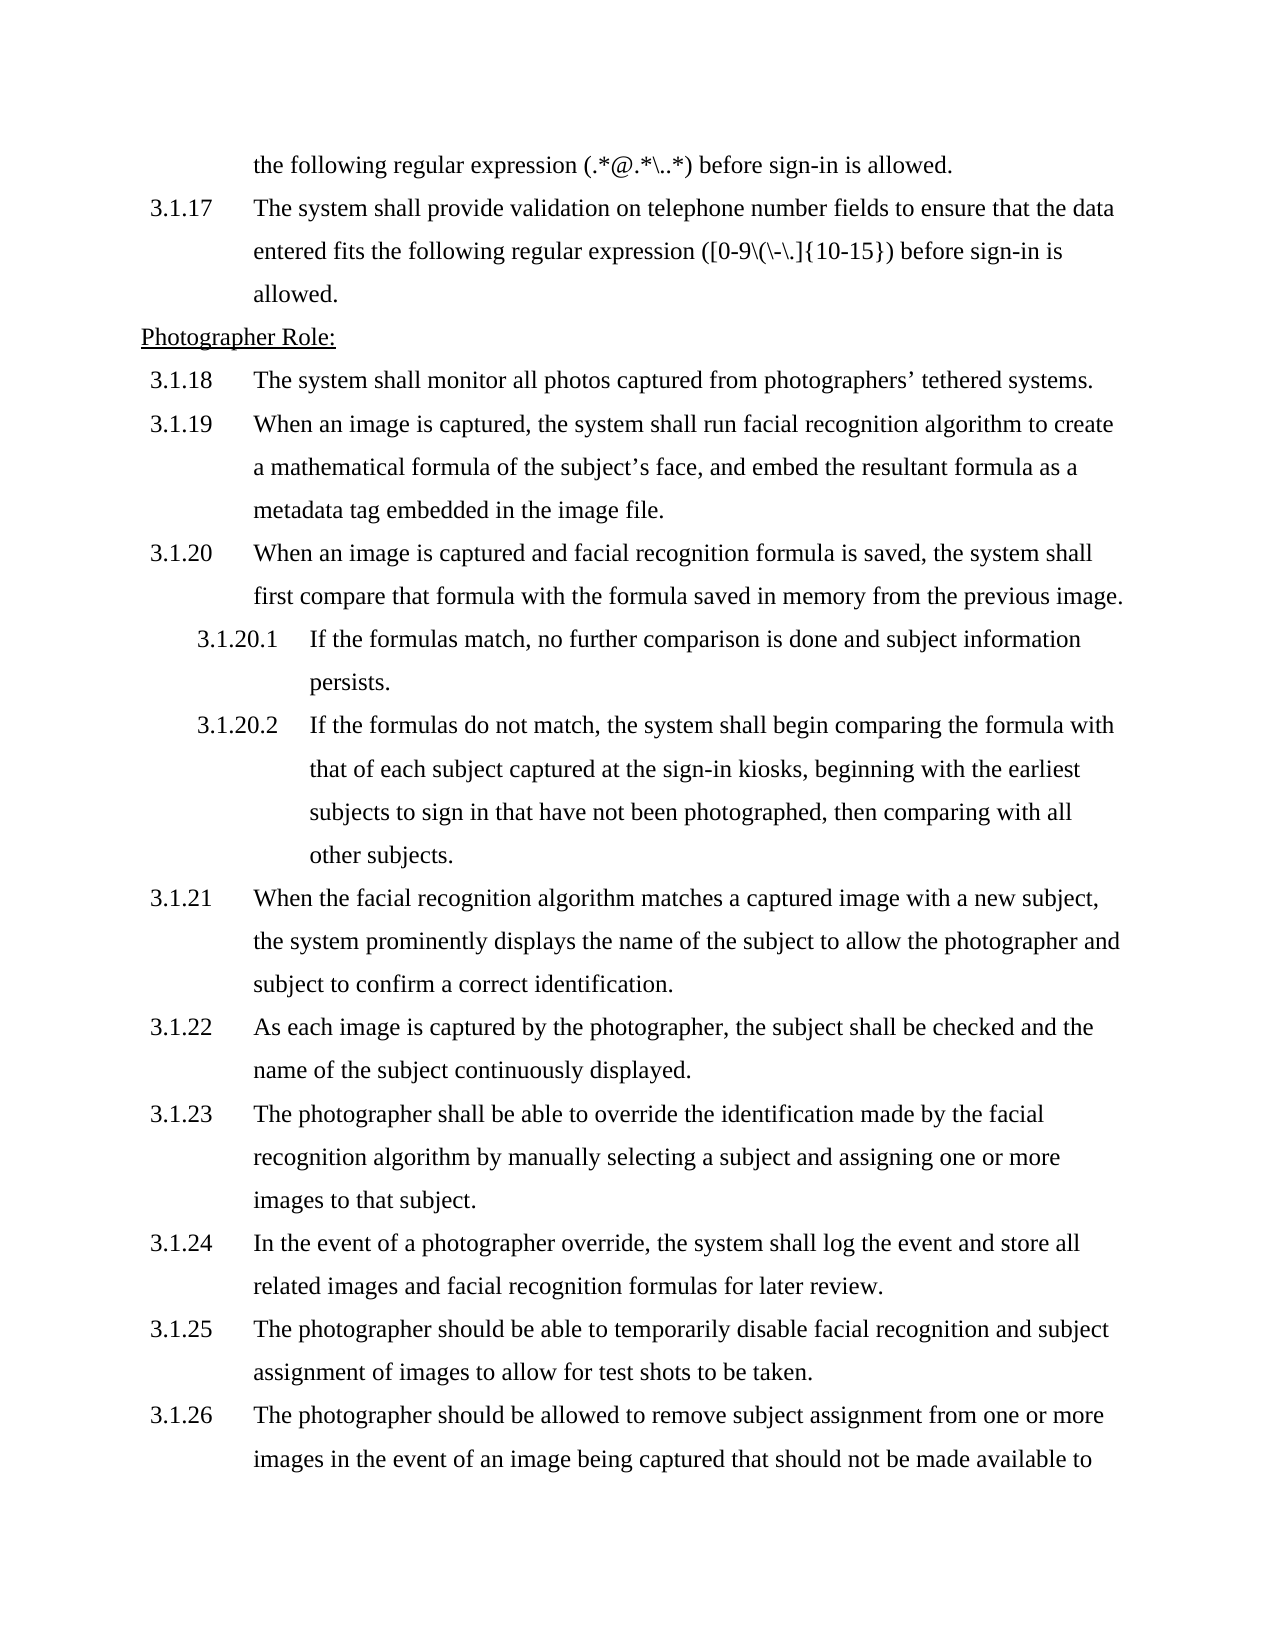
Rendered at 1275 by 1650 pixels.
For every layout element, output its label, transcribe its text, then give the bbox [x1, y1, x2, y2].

text 3.1.22 As each image is captured by the photographer, the subject shall be checked and the name of the subject continuously displayed. [150, 1012, 1125, 1084]
text 3.1.25 The photographer should be able to temporarily disable facial recognition and subject assignment of images to allow for test shots to be taken. [150, 1314, 1125, 1386]
text 3.1.26 The photographer should be allowed to remove subject assignment from one or more images in the event of an image being captured that should not be made available to [150, 1401, 1125, 1472]
text 3.1.17 The system shall provide validation on telephone number fields to ensure that the data entered fits the following regular expression ([0-9\(\-\.]{10-15}) before sign-in is allowed. [150, 193, 1125, 308]
text 3.1.20.2 If the formulas do not match, the system shall begin comparing the formula with that of each subject captured at the sign-in kiosks, beginning with the earliest subjects to sign in that have not been photographed, then comparing with all other subjects. [197, 711, 1125, 869]
text 3.1.20 When an image is captured and facial recognition formula is saved, the system shall first compare that formula with the formula saved in memory from the previous image. [150, 538, 1125, 610]
text 3.1.19 When an image is captured, the system shall run facial recognition algorithm to create a mathematical formula of the subject’s face, and embed the resultant formula as a metadata tag embedded in the image file. [150, 409, 1125, 524]
text 3.1.21 When the facial recognition algorithm matches a captured image with a new subject, the system prominently displays the name of the subject to allow the photographer and subject to confirm a correct identification. [150, 883, 1125, 998]
text the following regular expression (.*@.*\..*) before sign-in is allowed. [150, 150, 1125, 179]
text 3.1.23 The photographer shall be able to override the identification made by the facial recognition algorithm by manually selecting a subject and assigning one or more images to that subject. [150, 1099, 1125, 1214]
text Photographer Role: [141, 322, 1125, 351]
text 3.1.18 The system shall monitor all photos captured from photographers’ tethered systems. [150, 366, 1125, 394]
text 3.1.24 In the event of a photographer override, the system shall log the event and store all related images and facial recognition formulas for later review. [150, 1228, 1125, 1300]
text 3.1.20.1 If the formulas match, no further comparison is done and subject information persists. [197, 624, 1125, 696]
